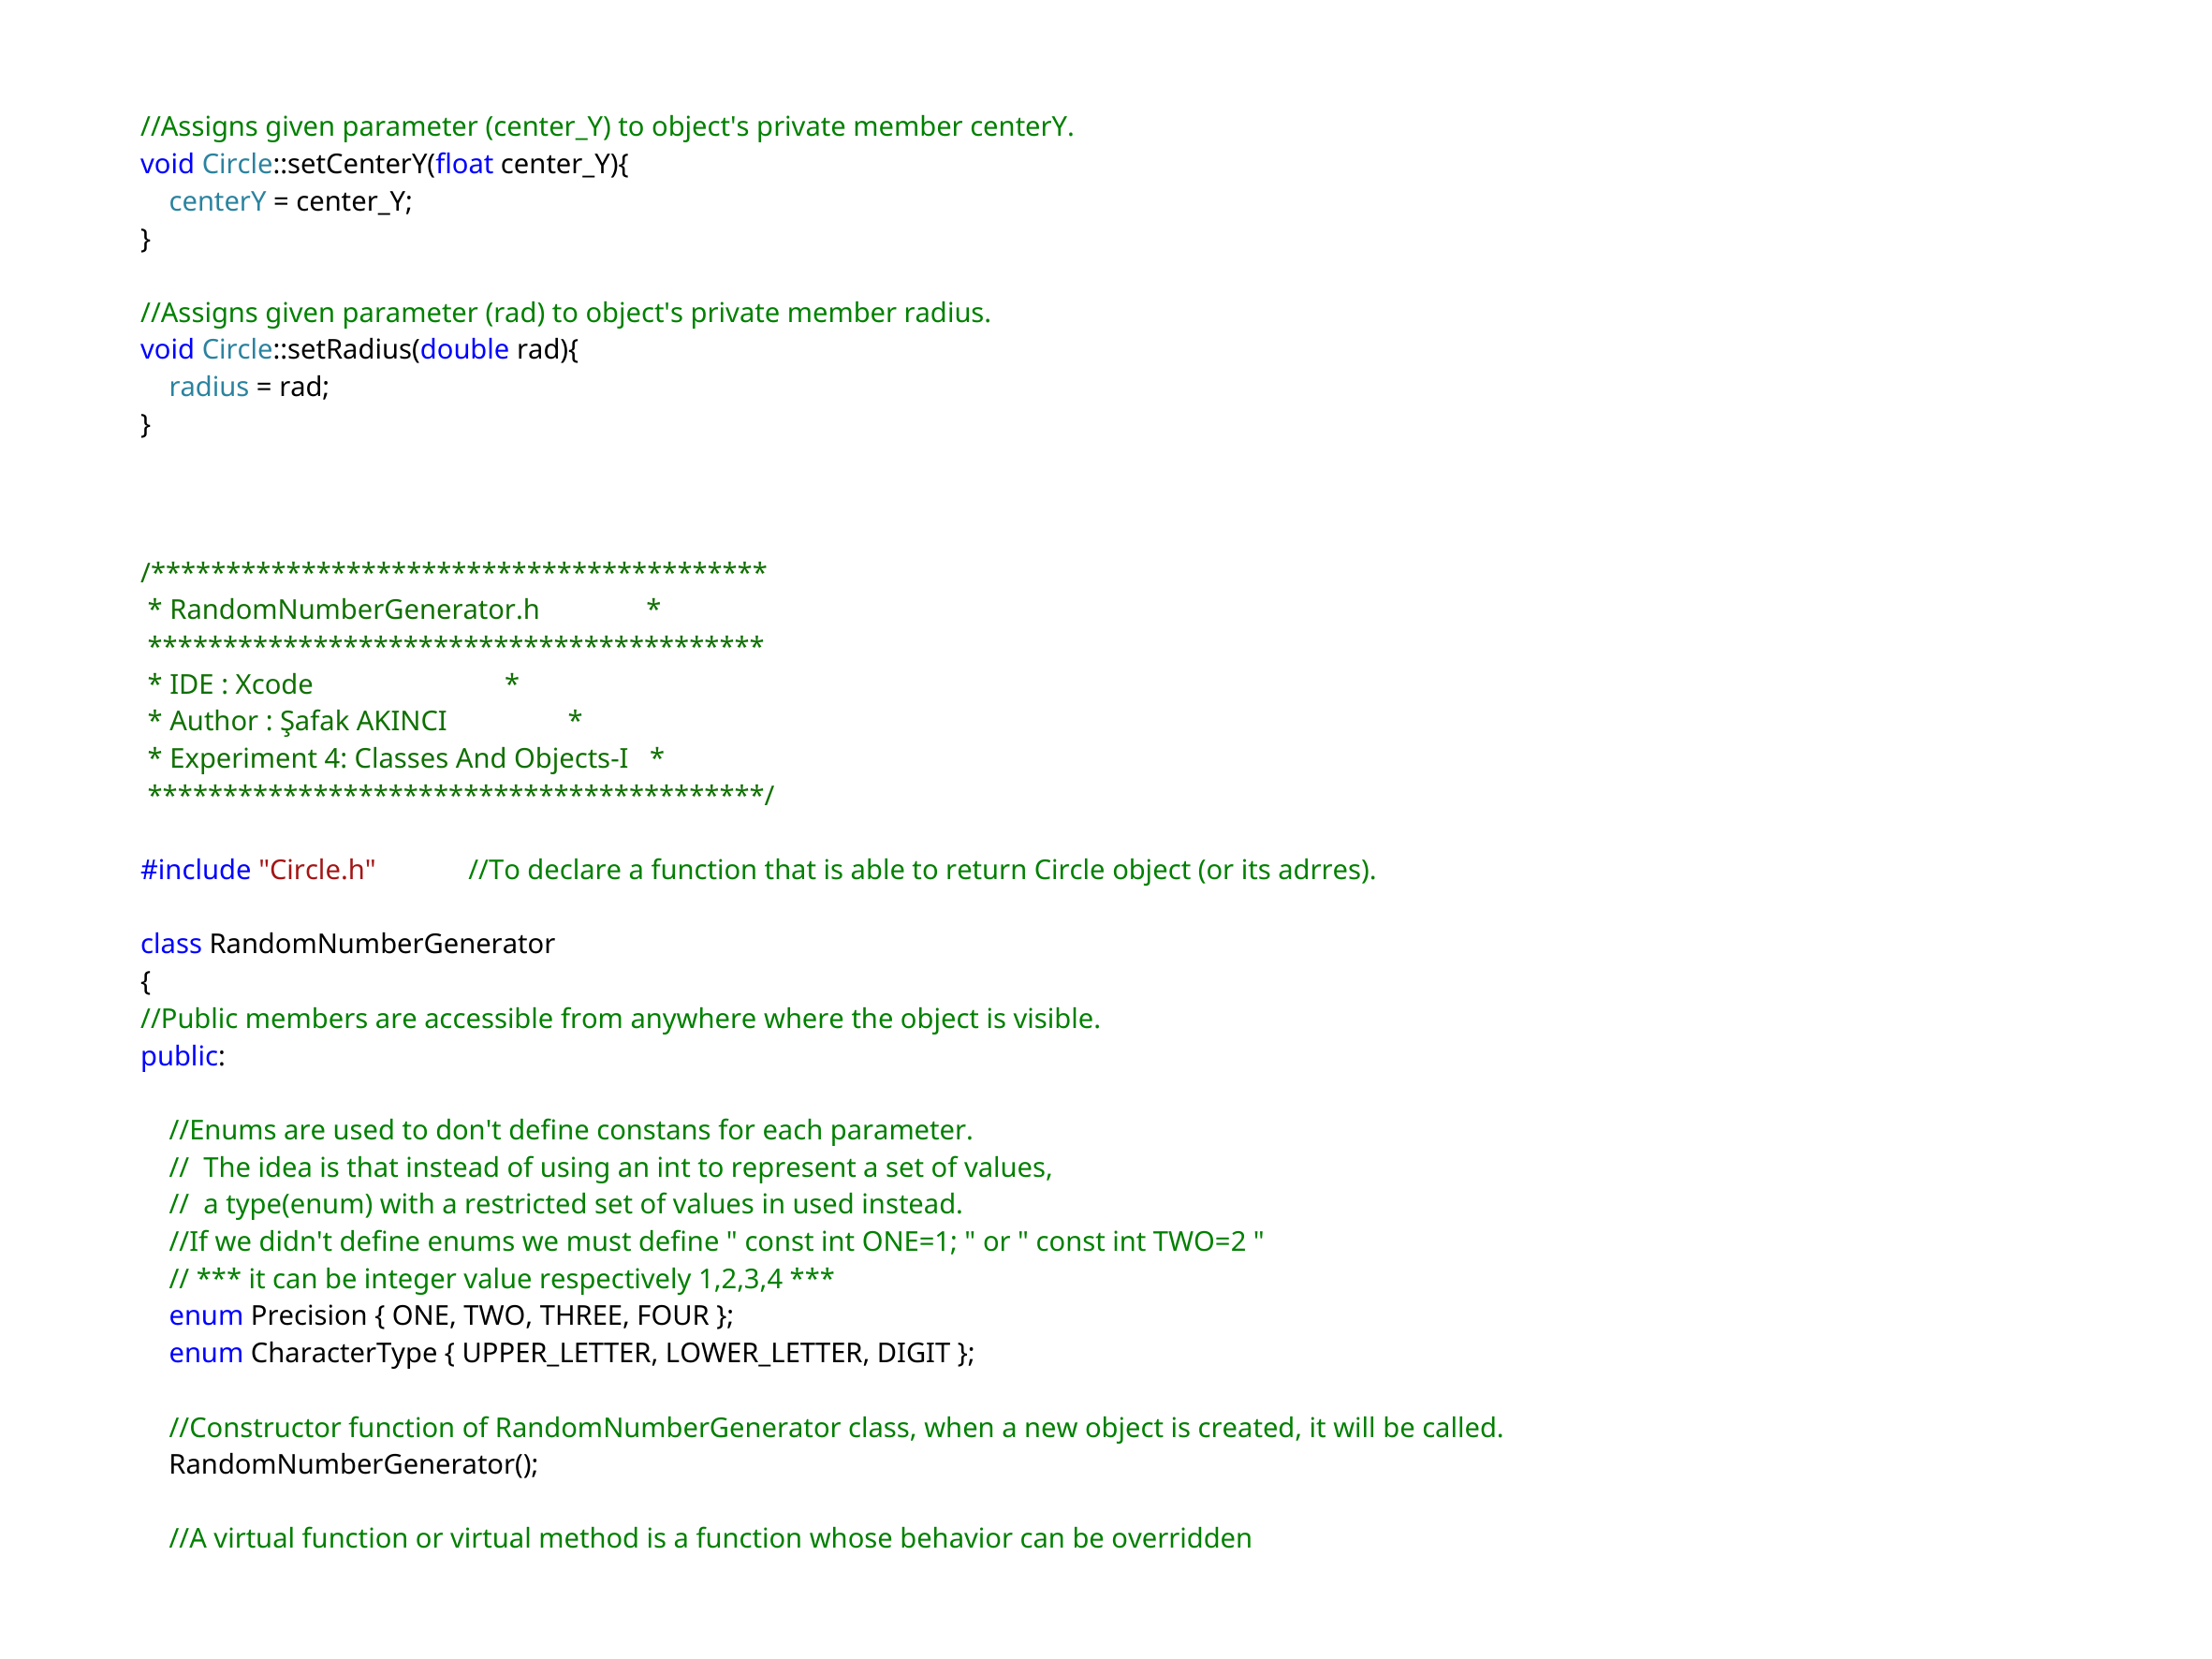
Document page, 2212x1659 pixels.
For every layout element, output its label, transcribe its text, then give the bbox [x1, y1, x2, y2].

text void Circle::setCenterY(float center_Y){ [140, 144, 2071, 182]
text * Author : Şafak AKINCI * [140, 702, 2071, 739]
text * RandomNumberGenerator.h * [140, 591, 2071, 627]
text *****************************************/ [140, 776, 2071, 814]
text //Public members are accessible from anywhere where the object is visible. [140, 999, 2071, 1036]
text /***************************************** [140, 553, 2071, 591]
text // The idea is that instead of using an int to represent a set of values, [140, 1148, 2071, 1185]
text { [140, 962, 2071, 999]
text } [140, 219, 2071, 256]
text RandomNumberGenerator(); [140, 1445, 2071, 1482]
text //Assigns given parameter (center_Y) to object's private member centerY. [140, 108, 2071, 144]
text centerY = center_Y; [140, 182, 2071, 219]
text * IDE : Xcode * [140, 665, 2071, 702]
text //If we didn't define enums we must define " const int ONE=1; " or " const int TWO=2 " [140, 1222, 2071, 1259]
text //Enums are used to don't define constans for each parameter. [140, 1110, 2071, 1148]
text #include "Circle.h" //To declare a function that is able to return Circle object (or its adrres). [140, 850, 2071, 888]
text //Assigns given parameter (rad) to object's private member radius. [140, 293, 2071, 330]
text //A virtual function or virtual method is a function whose behavior can be overridden [140, 1520, 2071, 1556]
text ***************************************** [140, 627, 2071, 665]
text // a type(enum) with a restricted set of values in used instead. [140, 1185, 2071, 1222]
text //Constructor function of RandomNumberGenerator class, when a new object is created, it will be called. [140, 1408, 2071, 1445]
text class RandomNumberGenerator [140, 925, 2071, 962]
text * Experiment 4: Classes And Objects-I * [140, 739, 2071, 776]
text void Circle::setRadius(double rad){ [140, 330, 2071, 367]
text radius = rad; [140, 367, 2071, 404]
text } [140, 404, 2071, 442]
text // *** it can be integer value respectively 1,2,3,4 *** [140, 1259, 2071, 1297]
text enum Precision { ONE, TWO, THREE, FOUR }; [140, 1297, 2071, 1333]
text enum CharacterType { UPPER_LETTER, LOWER_LETTER, DIGIT }; [140, 1333, 2071, 1371]
text public: [140, 1036, 2071, 1074]
